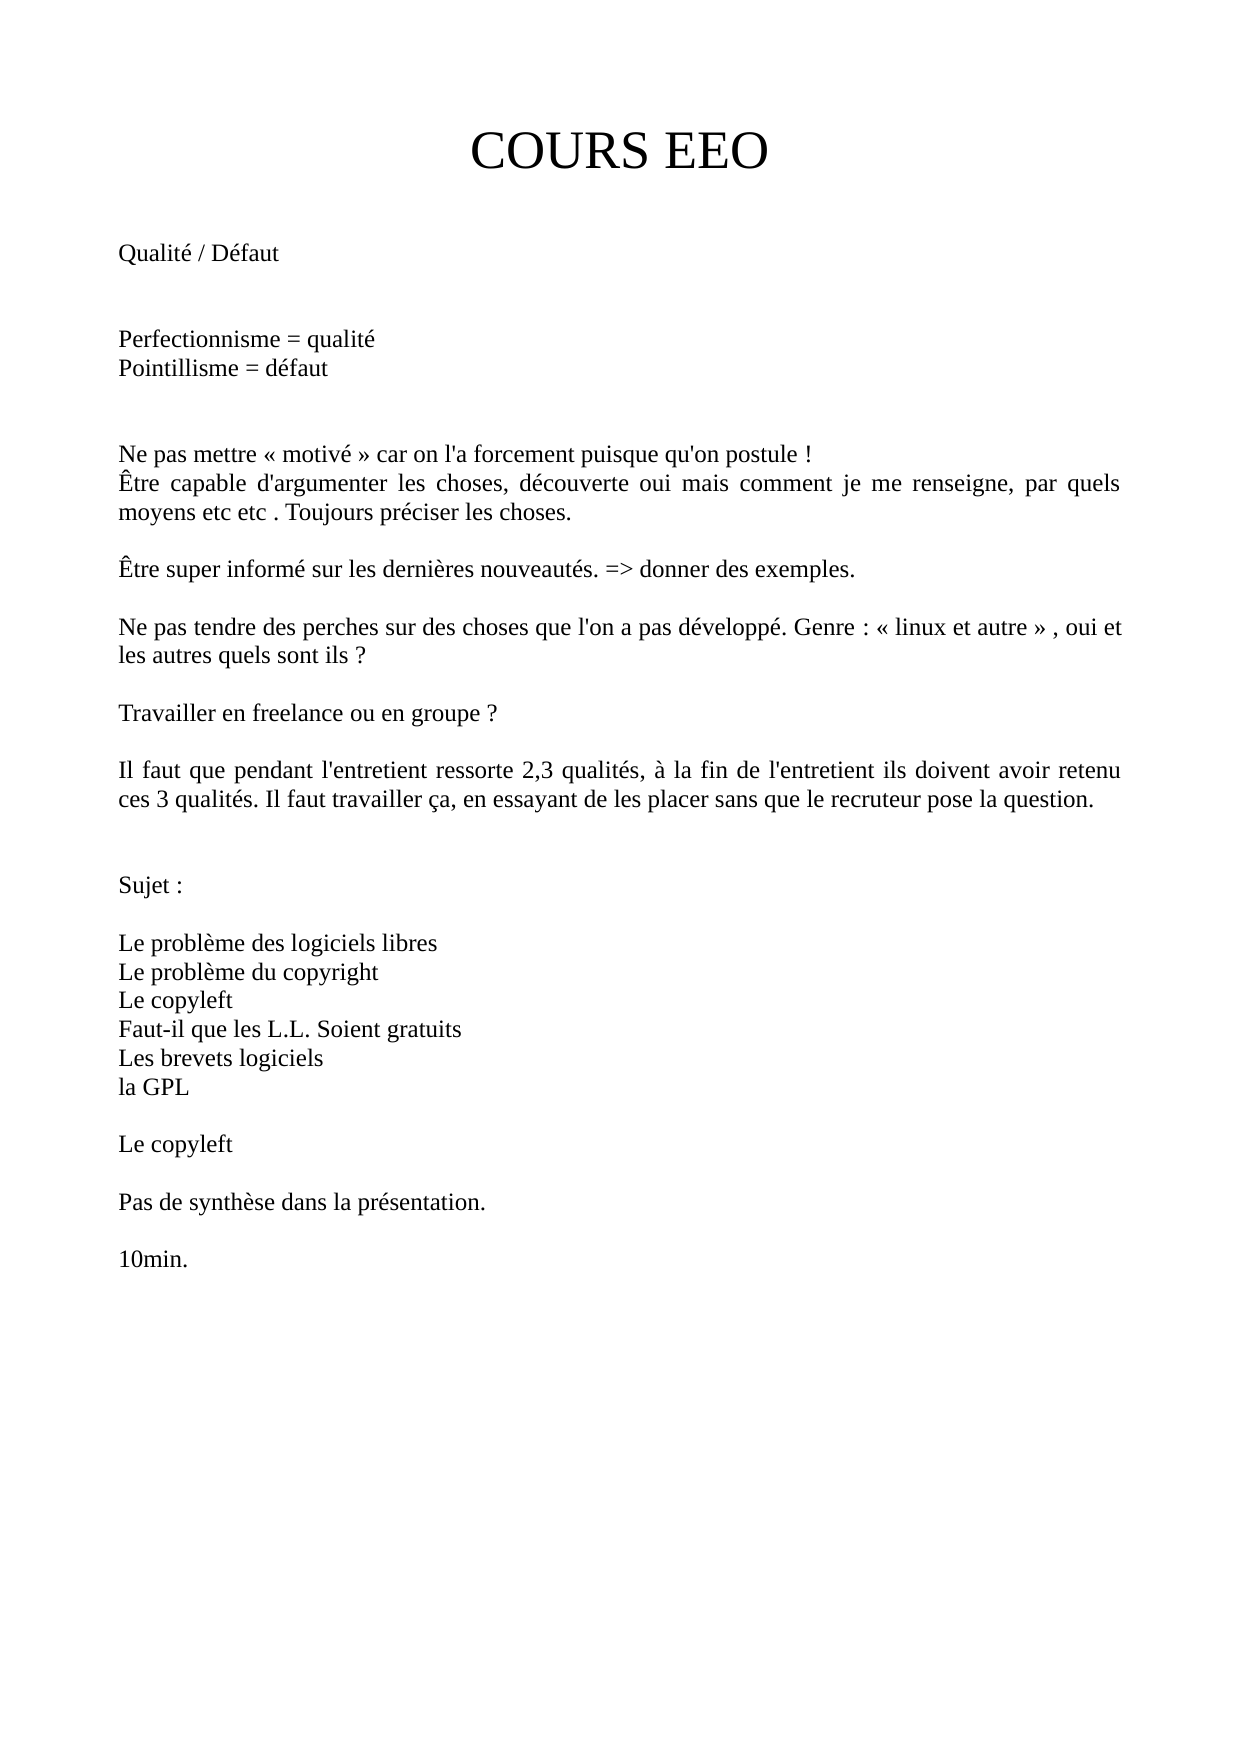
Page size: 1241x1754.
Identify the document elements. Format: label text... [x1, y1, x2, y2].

text Pointillisme = défaut [118, 353, 1122, 382]
text Ne pas mettre « motivé » car on l'a forcement puisque qu'on postule ! [118, 439, 1122, 468]
text Les brevets logiciels [118, 1043, 1122, 1072]
text la GPL [118, 1072, 1122, 1100]
text Le problème des logiciels libres [118, 928, 1122, 957]
text Qualité / Défaut [118, 238, 1122, 267]
text COURS EEO [118, 118, 1122, 180]
text Ne pas tendre des perches sur des choses que l'on a pas développé. Genre : « linux et autre » , oui et les autres quels sont ils ? [118, 612, 1122, 669]
text Être capable d'argumenter les choses, découverte oui mais comment je me renseigne, par quels moyens etc etc . Toujours préciser les choses. [118, 468, 1122, 525]
text Pas de synthèse dans la présentation. [118, 1187, 1122, 1215]
text Il faut que pendant l'entretient ressorte 2,3 qualités, à la fin de l'entretient ils doivent avoir retenu ces 3 qualités. Il faut travailler ça, en essayant de les placer sans que le recruteur pose la question. [118, 755, 1122, 813]
text Travailler en freelance ou en groupe ? [118, 698, 1122, 727]
text Le copyleft [118, 1129, 1122, 1158]
text Faut-il que les L.L. Soient gratuits [118, 1014, 1122, 1043]
text Être super informé sur les dernières nouveautés. => donner des exemples. [118, 554, 1122, 583]
text Sujet : [118, 870, 1122, 899]
text Le problème du copyright [118, 957, 1122, 985]
text 10min. [118, 1244, 1122, 1273]
text Perfectionnisme = qualité [118, 324, 1122, 353]
text Le copyleft [118, 985, 1122, 1014]
